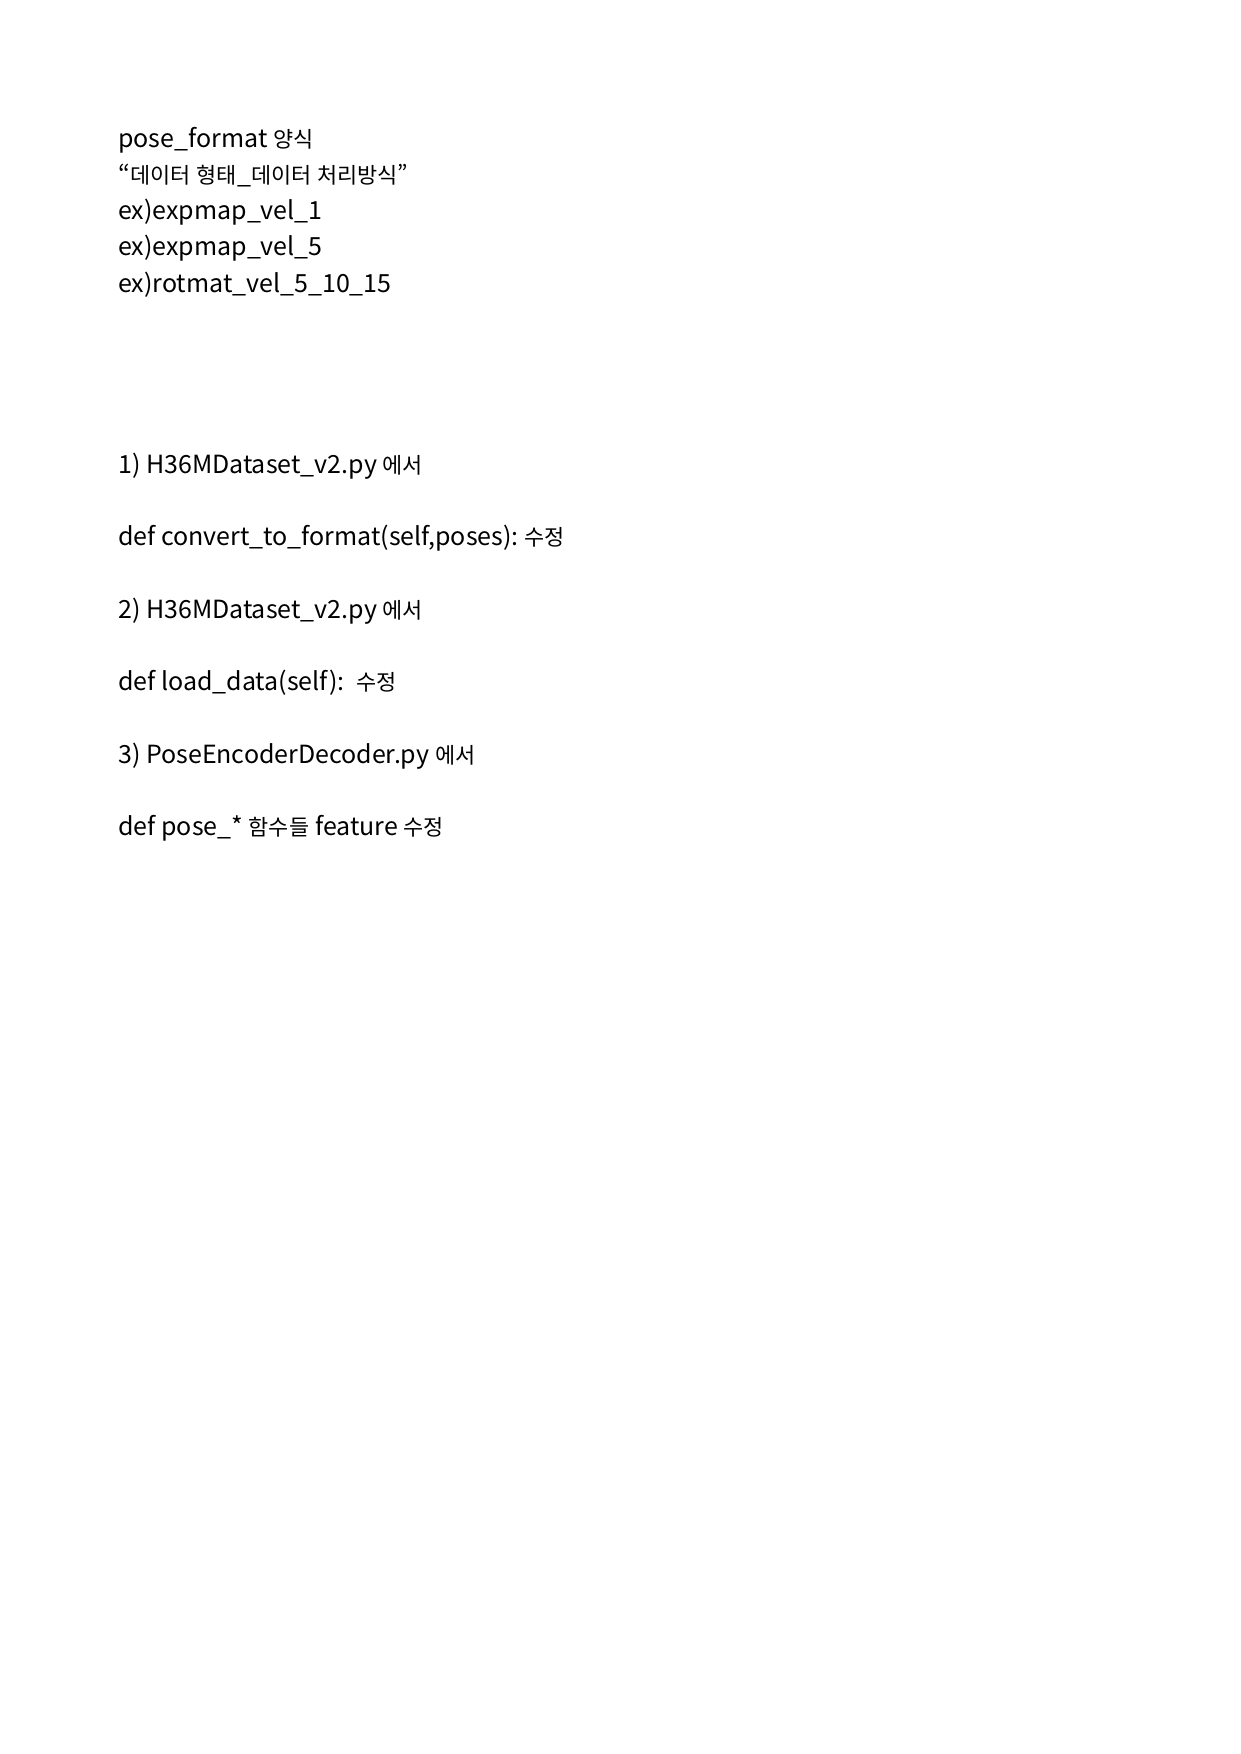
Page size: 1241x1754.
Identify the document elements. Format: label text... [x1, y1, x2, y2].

text pose_format 양식 [118, 118, 1122, 154]
text def convert_to_format(self,poses): 수정 [118, 517, 1122, 553]
text def pose_* 함수들 feature 수정 [118, 807, 1122, 843]
text ex)expmap_vel_1 [118, 191, 1122, 227]
text 3) PoseEncoderDecoder.py 에서 [118, 734, 1122, 771]
text 1) H36MDataset_v2.py 에서 [118, 444, 1122, 481]
text 2) H36MDataset_v2.py 에서 [118, 589, 1122, 626]
text def load_data(self): 수정 [118, 662, 1122, 698]
text “데이터 형태_데이터 처리방식” [118, 154, 1122, 191]
text ex)rotmat_vel_5_10_15 [118, 263, 1122, 299]
text ex)expmap_vel_5 [118, 227, 1122, 263]
